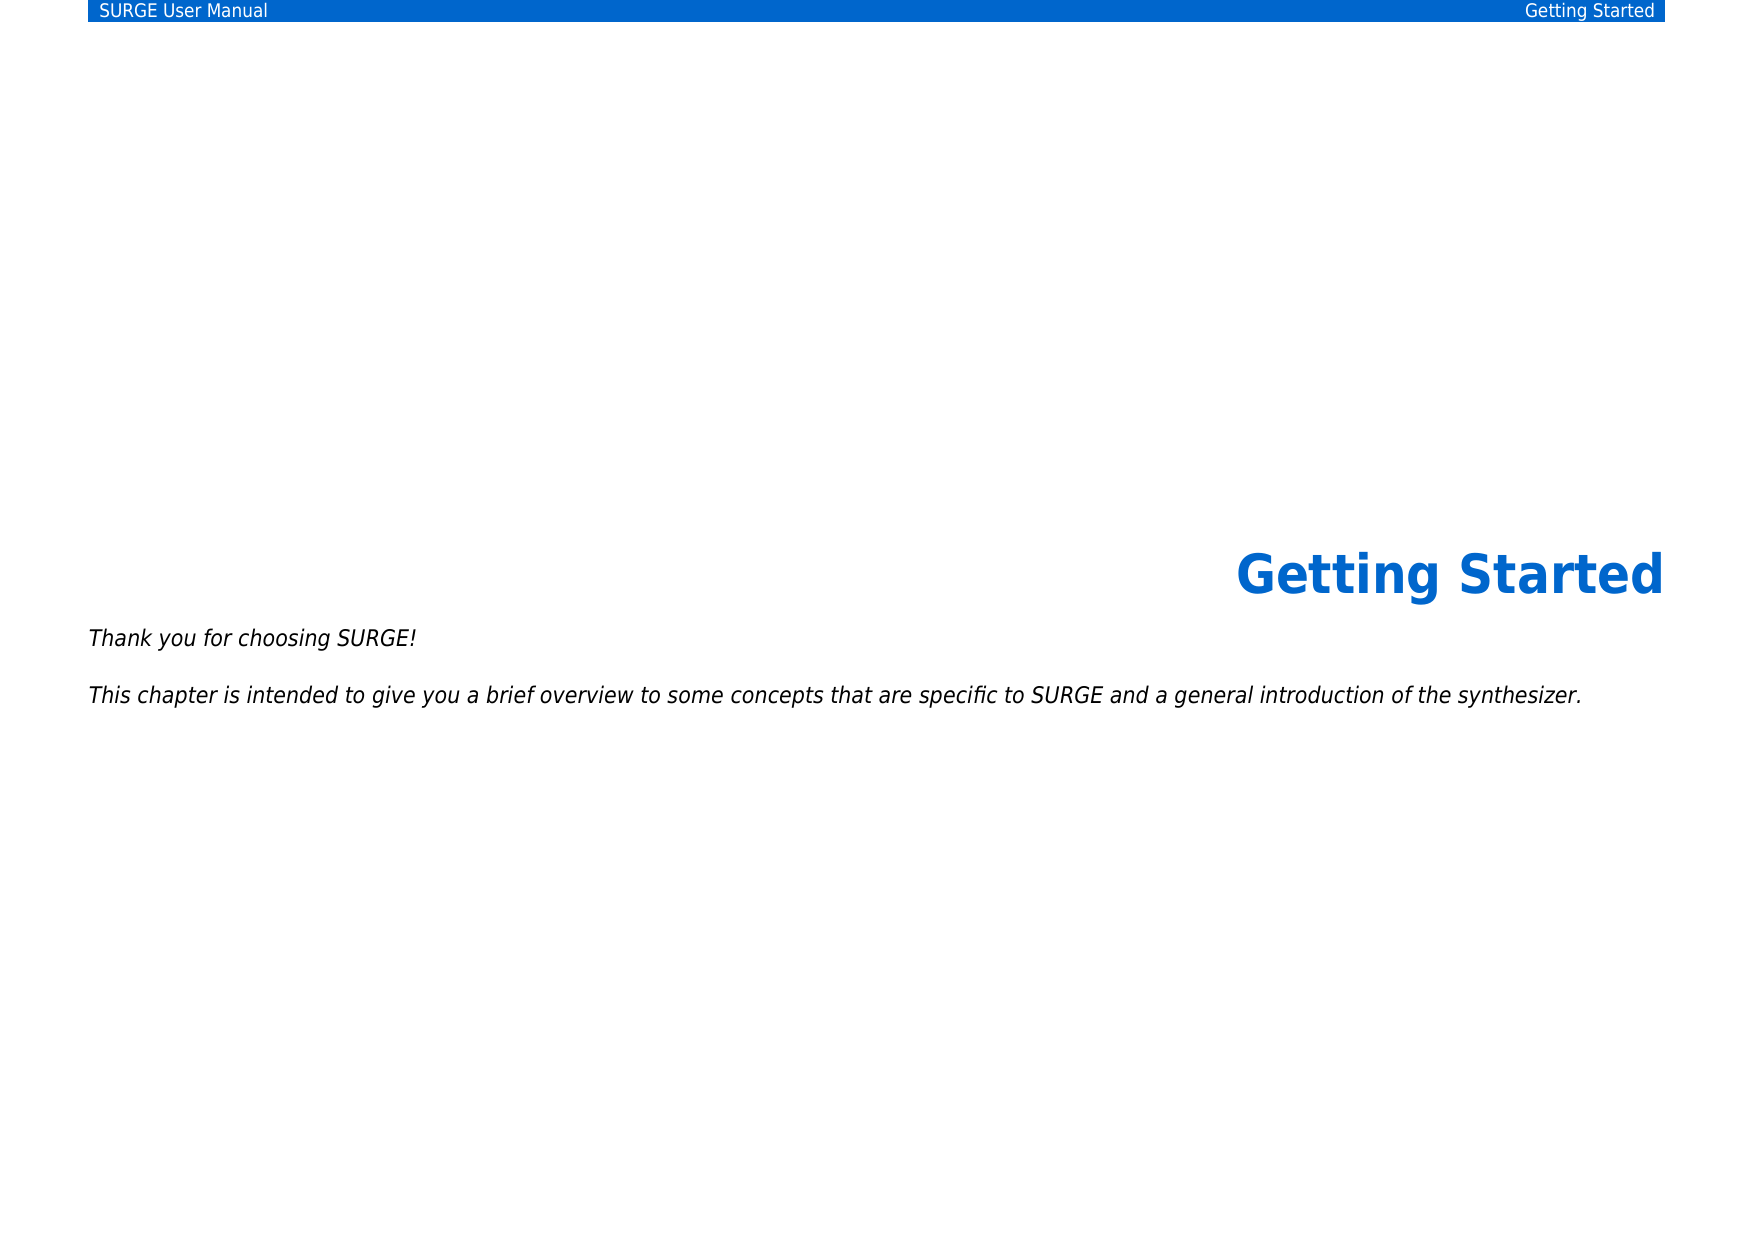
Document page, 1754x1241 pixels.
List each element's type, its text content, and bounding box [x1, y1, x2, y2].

subtitle Getting Started [88, 544, 1665, 607]
text Thank you for choosing SURGE! [88, 626, 1665, 652]
text This chapter is intended to give you a brief overview to some concepts that are specific to SURGE and a general introduction of the synthesizer. [88, 682, 1665, 709]
